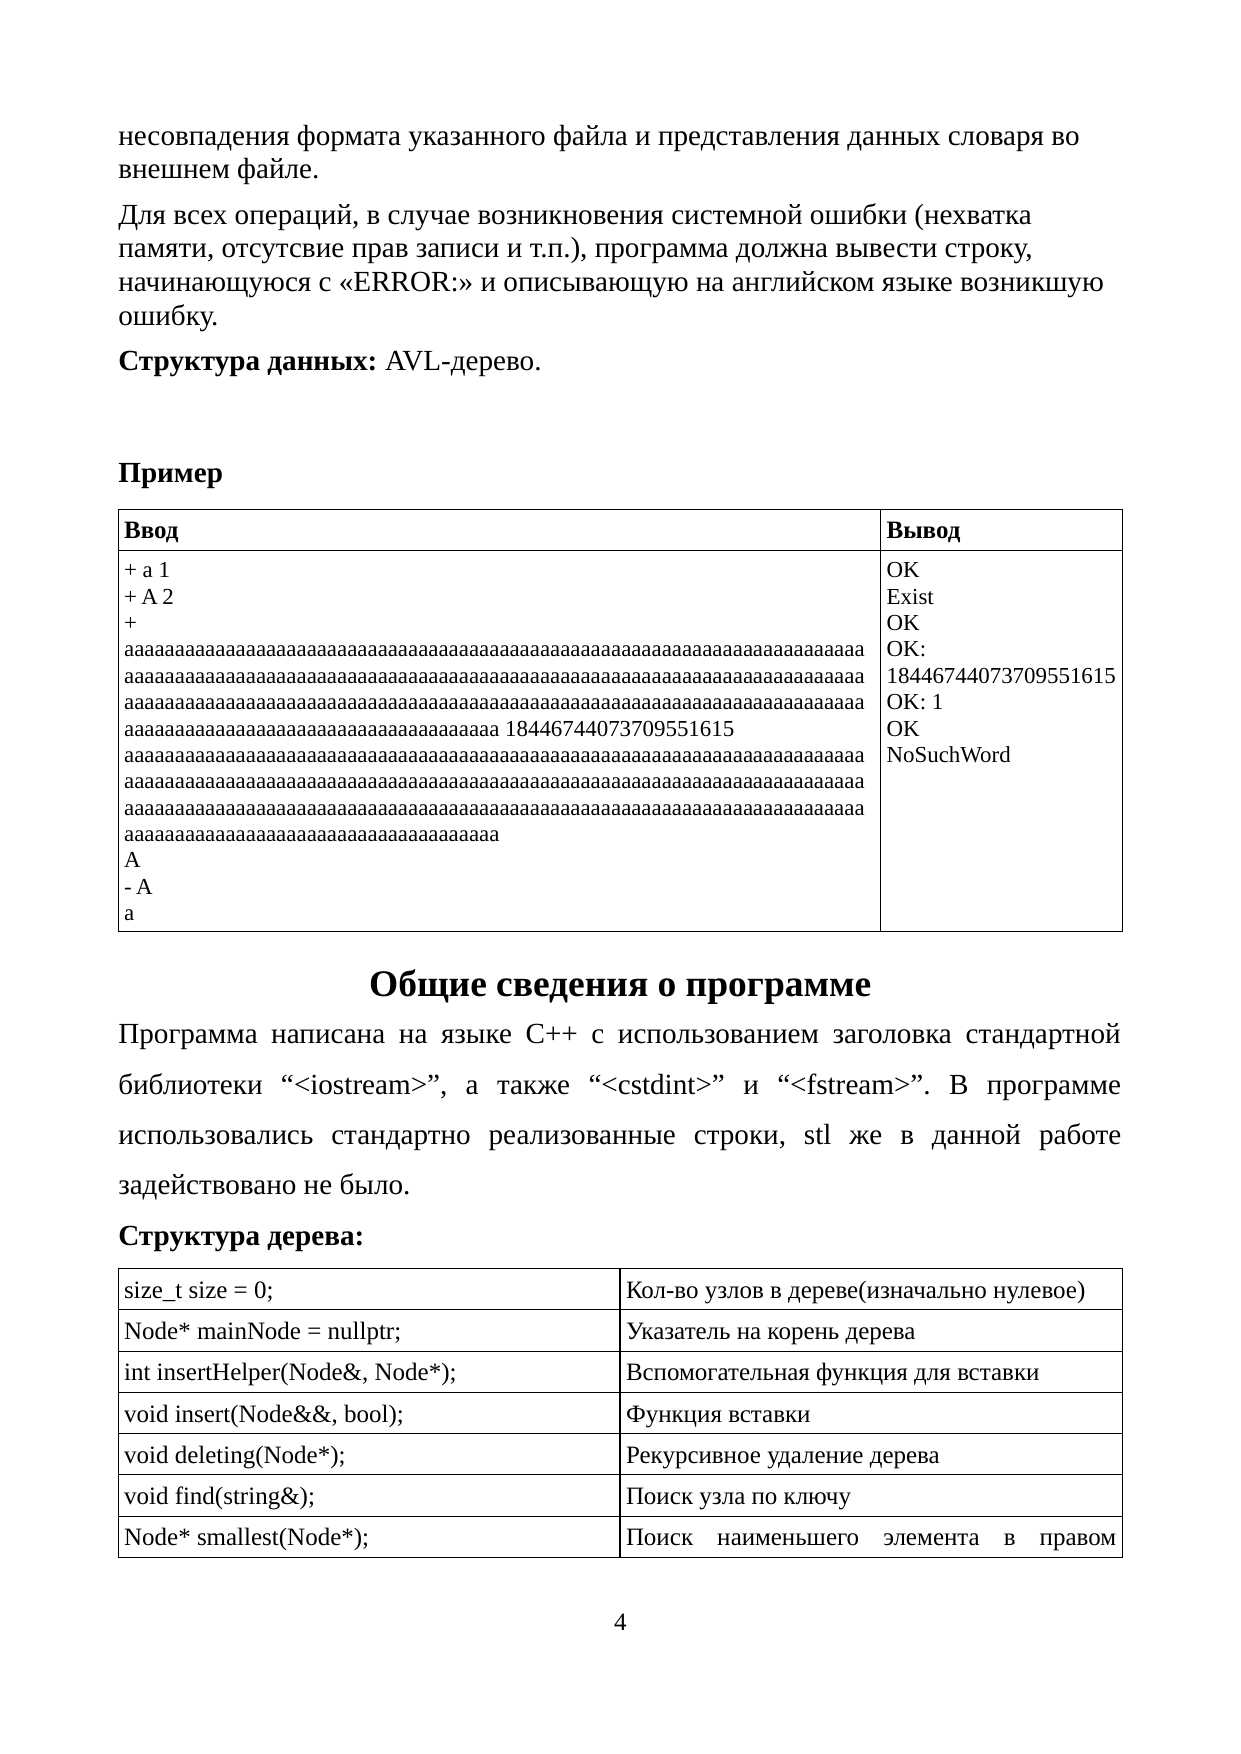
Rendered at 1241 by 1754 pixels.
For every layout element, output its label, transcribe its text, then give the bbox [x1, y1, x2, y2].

table_cell OK Exist OK OK: 18446744073709551615 OK: 1 OK NoSuchWord [881, 551, 1122, 931]
text Структура дерева: [118, 1218, 1122, 1251]
table_cell void find(string&); [119, 1475, 619, 1516]
table_cell Поиск наименьшего элемента в правом [621, 1517, 1122, 1557]
table_cell Node* smallest(Node*); [119, 1517, 619, 1557]
text Пример [118, 455, 1122, 489]
table_header size_t size = 0; [119, 1269, 619, 1309]
text Структура данных: AVL-дерево. [118, 343, 1122, 376]
table_cell void insert(Node&&, bool); [119, 1393, 619, 1433]
table_cell + a 1 + A 2 + aaaaaaaaaaaaaaaaaaaaaaaaaaaaaaaaaaaaaaaaaaaaaaaaaaaaaaaaaaaaaaaaaaaaaaaaaaaaaaaaaaaaaaaaaaaaaaaaaaaaaaaaaaaaaaaaaaaaaaaaaaaaaaaaaaaaaaaaaaaaaaaaaaaaaaaaaaaaaaaaaaaaaaaaaaaaaaaaaaaaaaaaaaaaaaaaaaaaaaaaaaaaaaaaaaaaaaaaaaaaaaaaaaaaaaaaaaaaaaaaaaaaaaaaaaaaaaaa 18446744073709551615 aaaaaaaaaaaaaaaaaaaaaaaaaaaaaaaaaaaaaaaaaaaaaaaaaaaaaaaaaaaaaaaaaaaaaaaaaaaaaaaaaaaaaaaaaaaaaaaaaaaaaaaaaaaaaaaaaaaaaaaaaaaaaaaaaaaaaaaaaaaaaaaaaaaaaaaaaaaaaaaaaaaaaaaaaaaaaaaaaaaaaaaaaaaaaaaaaaaaaaaaaaaaaaaaaaaaaaaaaaaaaaaaaaaaaaaaaaaaaaaaaaaaaaaaaaaaaaaa A - A a [119, 551, 880, 931]
subtitle Общие сведения о программе [118, 962, 1122, 1005]
table_cell Указатель на корень дерева [621, 1310, 1122, 1351]
table_cell void deleting(Node*); [119, 1434, 619, 1474]
table_cell Функция вставки [621, 1393, 1122, 1433]
table_cell Node* mainNode = nullptr; [119, 1310, 619, 1351]
table_cell Поиск узла по ключу [621, 1475, 1122, 1516]
table_header Вывод [881, 510, 1122, 550]
text Для всех операций, в случае возникновения системной ошибки (нехватка памяти, отсутсвие прав записи и т.п.), программа должна вывести строку, начинающуюся с «ERROR:» и описывающую на английском языке возникшую ошибку. [118, 197, 1122, 331]
table_cell Вспомогательная функция для вставки [621, 1352, 1122, 1392]
table_header Ввод [119, 510, 880, 550]
text несовпадения формата указанного файла и представления данных словаря во внешнем файле. [118, 118, 1122, 185]
table_cell int insertHelper(Node&, Node*); [119, 1352, 619, 1392]
table_cell Рекурсивное удаление дерева [621, 1434, 1122, 1474]
text Программа написана на языке C++ с использованием заголовка стандартной библиотеки “<iostream>”, а также “<cstdint>” и “<fstream>”. В программе использовались стандартно реализованные строки, stl же в данной работе задействовано не было. [118, 1017, 1122, 1201]
table_header Кол-во узлов в дереве(изначально нулевое) [621, 1269, 1122, 1309]
